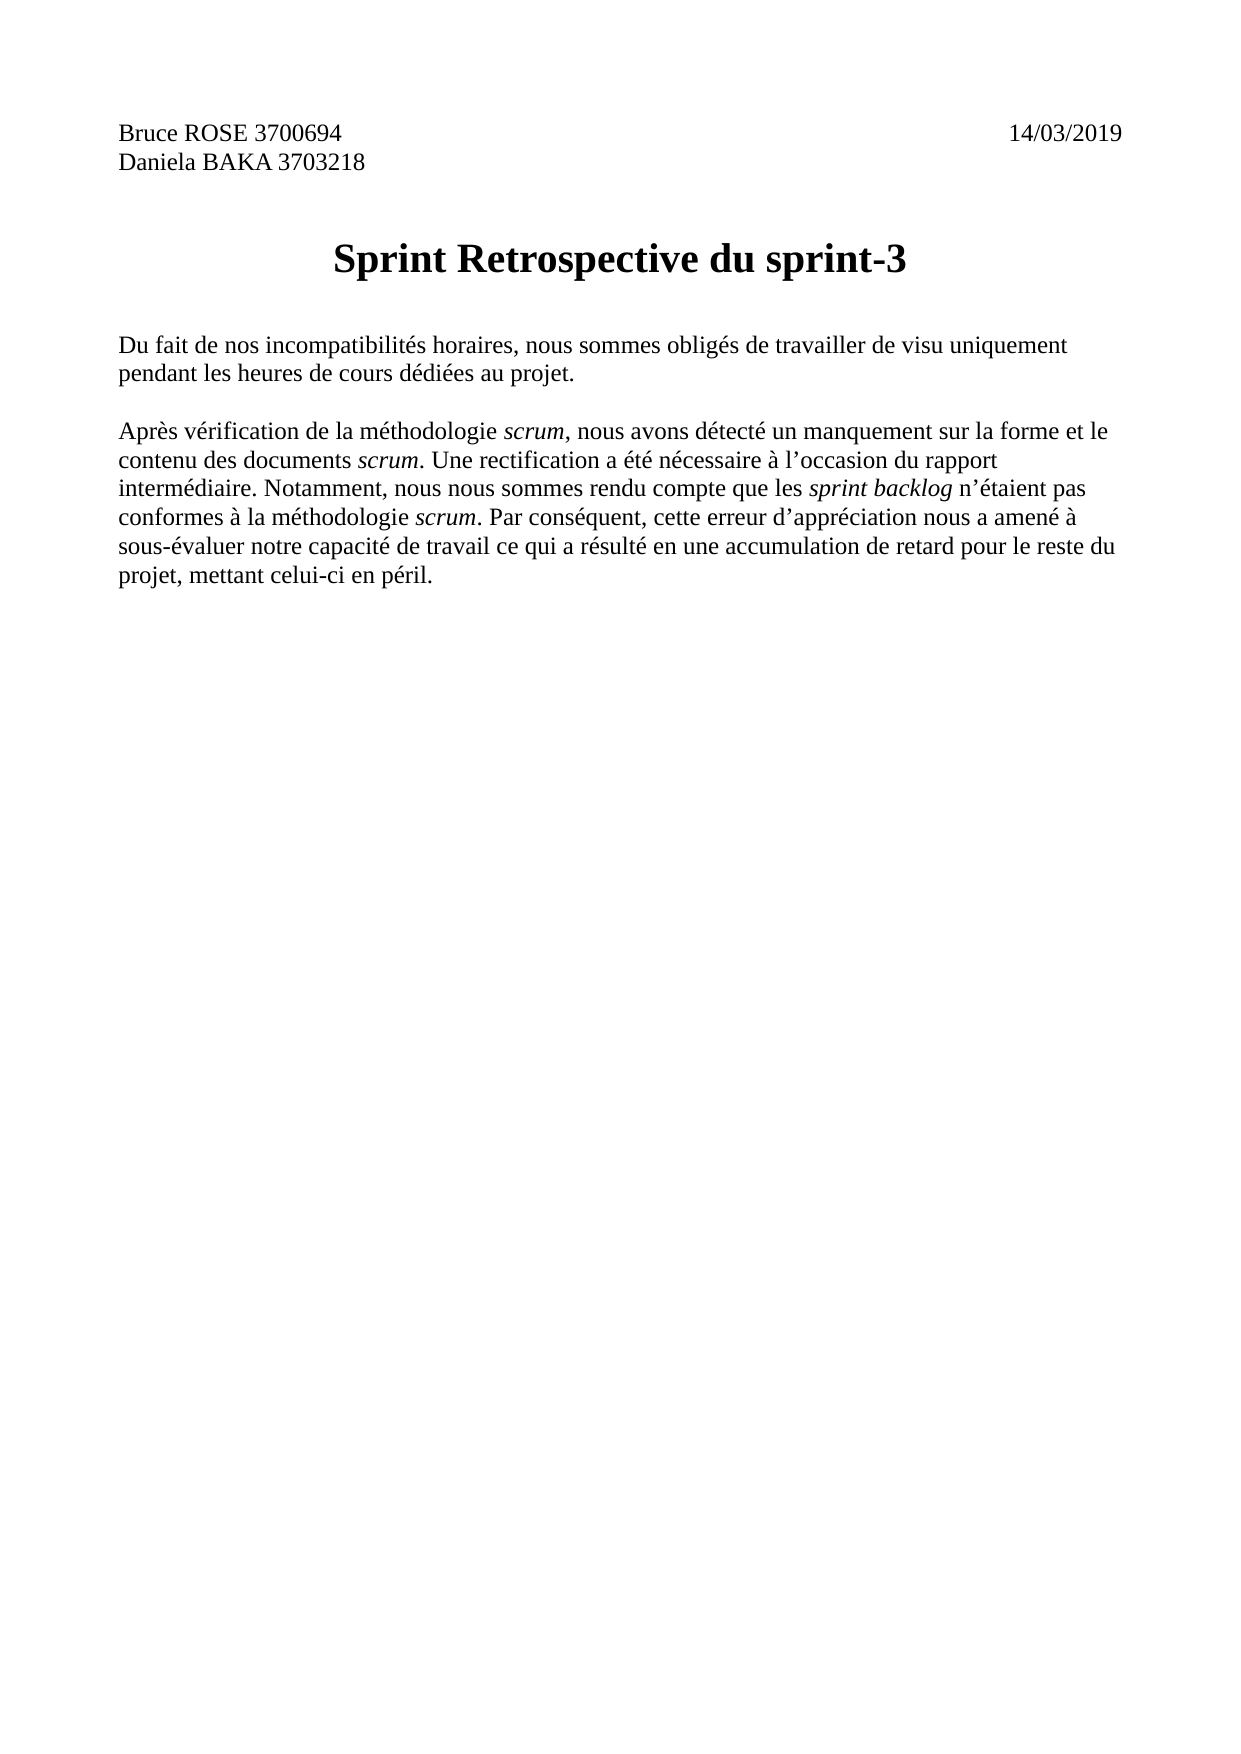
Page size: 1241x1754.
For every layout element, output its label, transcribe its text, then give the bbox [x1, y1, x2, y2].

text Après vérification de la méthodologie scrum, nous avons détecté un manquement sur la forme et le contenu des documents scrum. Une rectification a été nécessaire à l’occasion du rapport intermédiaire. Notamment, nous nous sommes rendu compte que les sprint backlog n’étaient pas conformes à la méthodologie scrum. Par conséquent, cette erreur d’appréciation nous a amené à sous-évaluer notre capacité de travail ce qui a résulté en une accumulation de retard pour le reste du projet, mettant celui-ci en péril. [118, 416, 1122, 588]
text Du fait de nos incompatibilités horaires, nous sommes obligés de travailler de visu uniquement pendant les heures de cours dédiées au projet. [118, 330, 1122, 387]
text Sprint Retrospective du sprint-3 [118, 234, 1122, 282]
